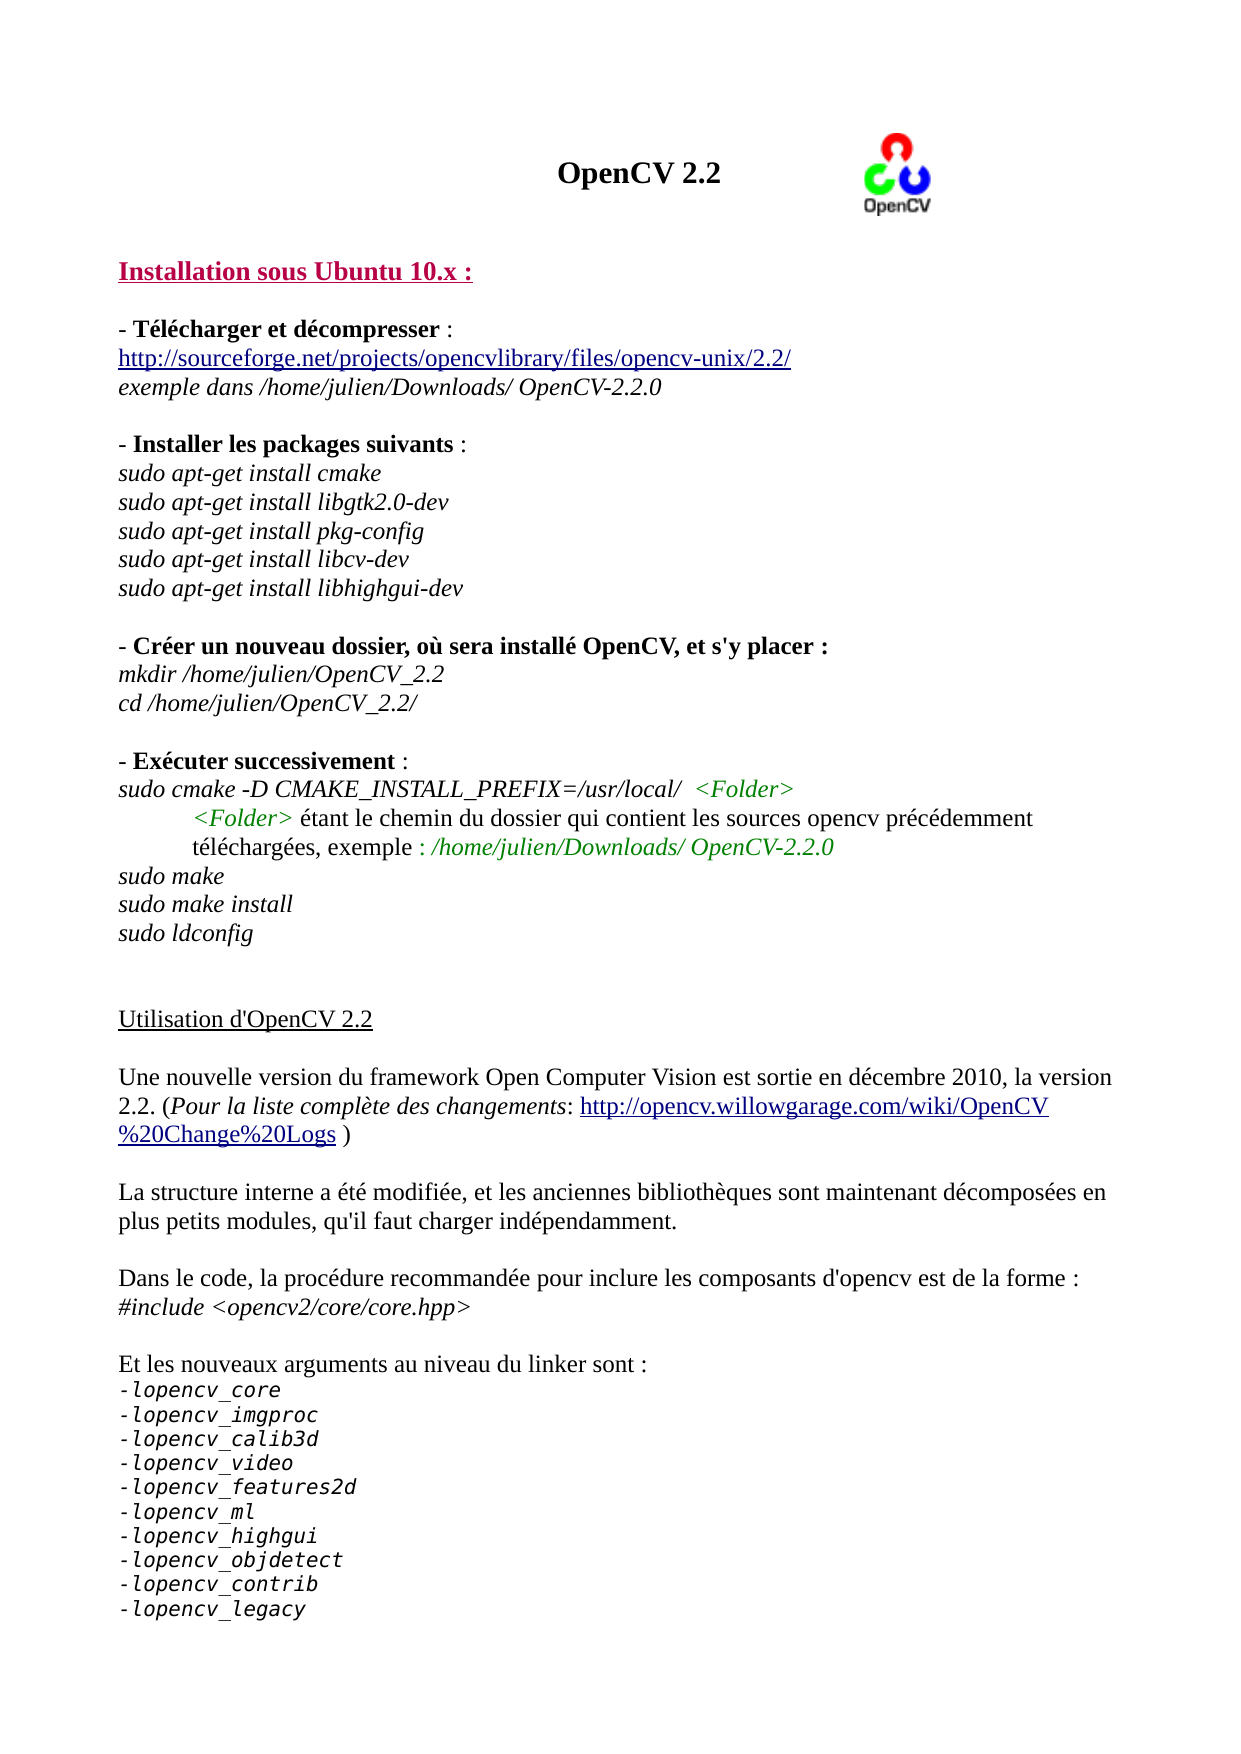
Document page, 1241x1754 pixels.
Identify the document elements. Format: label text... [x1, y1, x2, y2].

text Une nouvelle version du framework Open Computer Vision est sortie en décembre 2010, la version 2.2. (Pour la liste complète des changements: http://opencv.willowgarage.com/wiki/OpenCV%20Change%20Logs ) [118, 1062, 1122, 1148]
text sudo apt-get install pkg-config [118, 516, 1122, 544]
text -lopencv_imgproc [118, 1403, 1122, 1427]
text sudo apt-get install libhighgui-dev [118, 573, 1122, 602]
text -lopencv_features2d [118, 1475, 1122, 1500]
text sudo apt-get install libcv-dev [118, 544, 1122, 573]
text Et les nouveaux arguments au niveau du linker sont : [118, 1349, 1122, 1378]
text <Folder> étant le chemin du dossier qui contient les sources opencv précédemment téléchargées, exemple : /home/julien/Downloads/ OpenCV-2.2.0 [118, 803, 1122, 861]
picture [864, 133, 931, 216]
text exemple dans /home/julien/Downloads/ OpenCV-2.2.0 [118, 372, 1122, 401]
text -lopencv_calib3d [118, 1427, 1122, 1451]
text sudo make install [118, 889, 1122, 918]
text sudo ldconfig [118, 918, 1122, 947]
text Installation sous Ubuntu 10.x : [118, 255, 1122, 286]
text -lopencv_ml [118, 1500, 1122, 1524]
text http://sourceforge.net/projects/opencvlibrary/files/opencv-unix/2.2/ [118, 343, 1122, 372]
text -lopencv_video [118, 1451, 1122, 1475]
text sudo cmake -D CMAKE_INSTALL_PREFIX=/usr/local/ <Folder> [118, 774, 1122, 803]
text mkdir /home/julien/OpenCV_2.2 [118, 659, 1122, 688]
text cd /home/julien/OpenCV_2.2/ [118, 688, 1122, 717]
text #include <opencv2/core/core.hpp> [118, 1292, 1122, 1321]
text sudo apt-get install libgtk2.0-dev [118, 487, 1122, 516]
text La structure interne a été modifiée, et les anciennes bibliothèques sont maintenant décomposées en plus petits modules, qu'il faut charger indépendamment. [118, 1177, 1122, 1234]
text Dans le code, la procédure recommandée pour inclure les composants d'opencv est de la forme : [118, 1263, 1122, 1292]
text -lopencv_core [118, 1378, 1122, 1403]
text Utilisation d'OpenCV 2.2 [118, 1004, 1122, 1033]
text sudo make [118, 861, 1122, 889]
text [931, 154, 1122, 190]
text -lopencv_legacy [118, 1597, 1122, 1621]
text -lopencv_contrib [118, 1572, 1122, 1597]
text - Installer les packages suivants : [118, 429, 1122, 458]
text - Exécuter successivement : [118, 746, 1122, 774]
text - Créer un nouveau dossier, où sera installé OpenCV, et s'y placer : [118, 631, 1122, 659]
text -lopencv_highgui [118, 1524, 1122, 1548]
text sudo apt-get install cmake [118, 458, 1122, 487]
text - Télécharger et décompresser : [118, 314, 1122, 343]
text OpenCV 2.2 [118, 154, 864, 190]
text -lopencv_objdetect [118, 1548, 1122, 1572]
